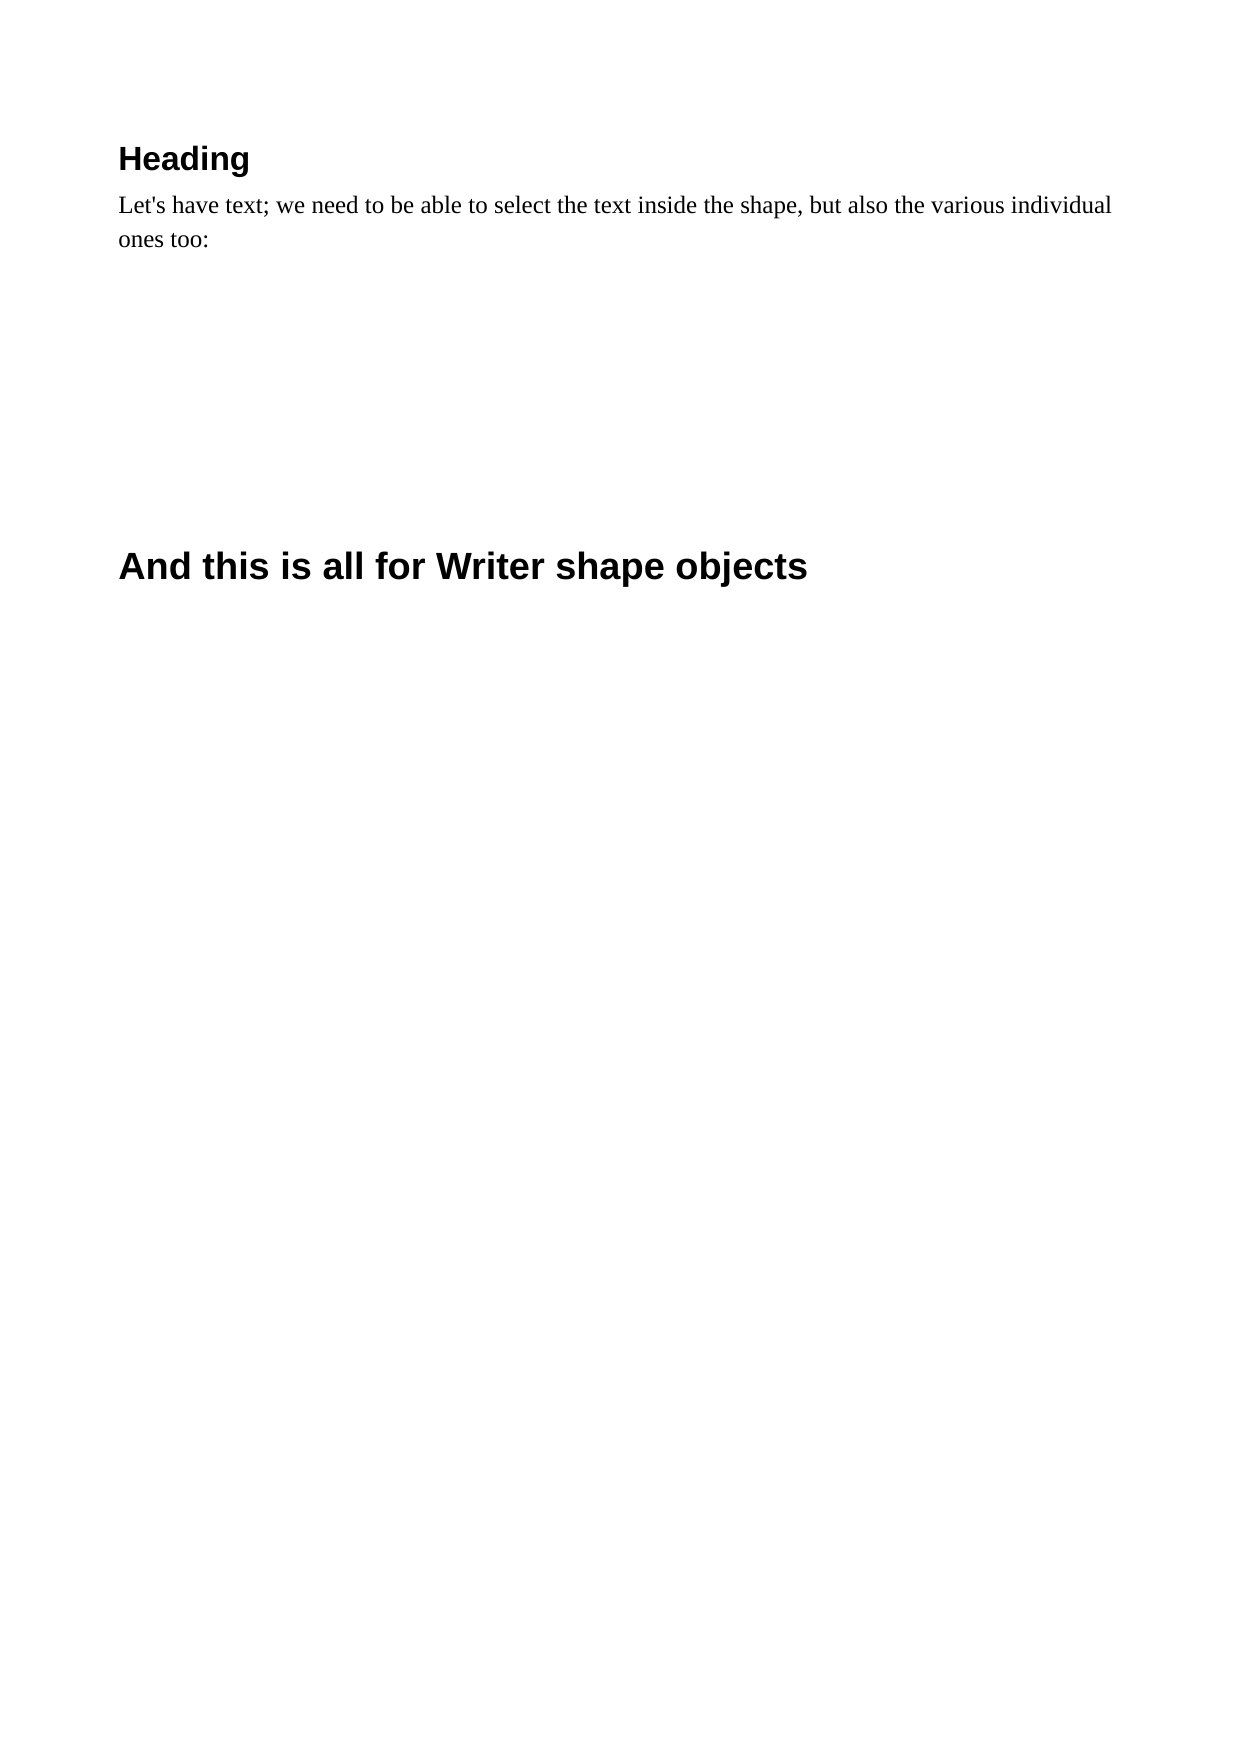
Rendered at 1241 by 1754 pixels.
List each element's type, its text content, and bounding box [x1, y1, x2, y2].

text Let's have text; we need to be able to select the text inside the shape, but also the various individual ones too: [118, 190, 1122, 253]
subtitle And this is all for Writer shape objects [118, 544, 1122, 588]
subtitle Heading [118, 139, 1122, 178]
